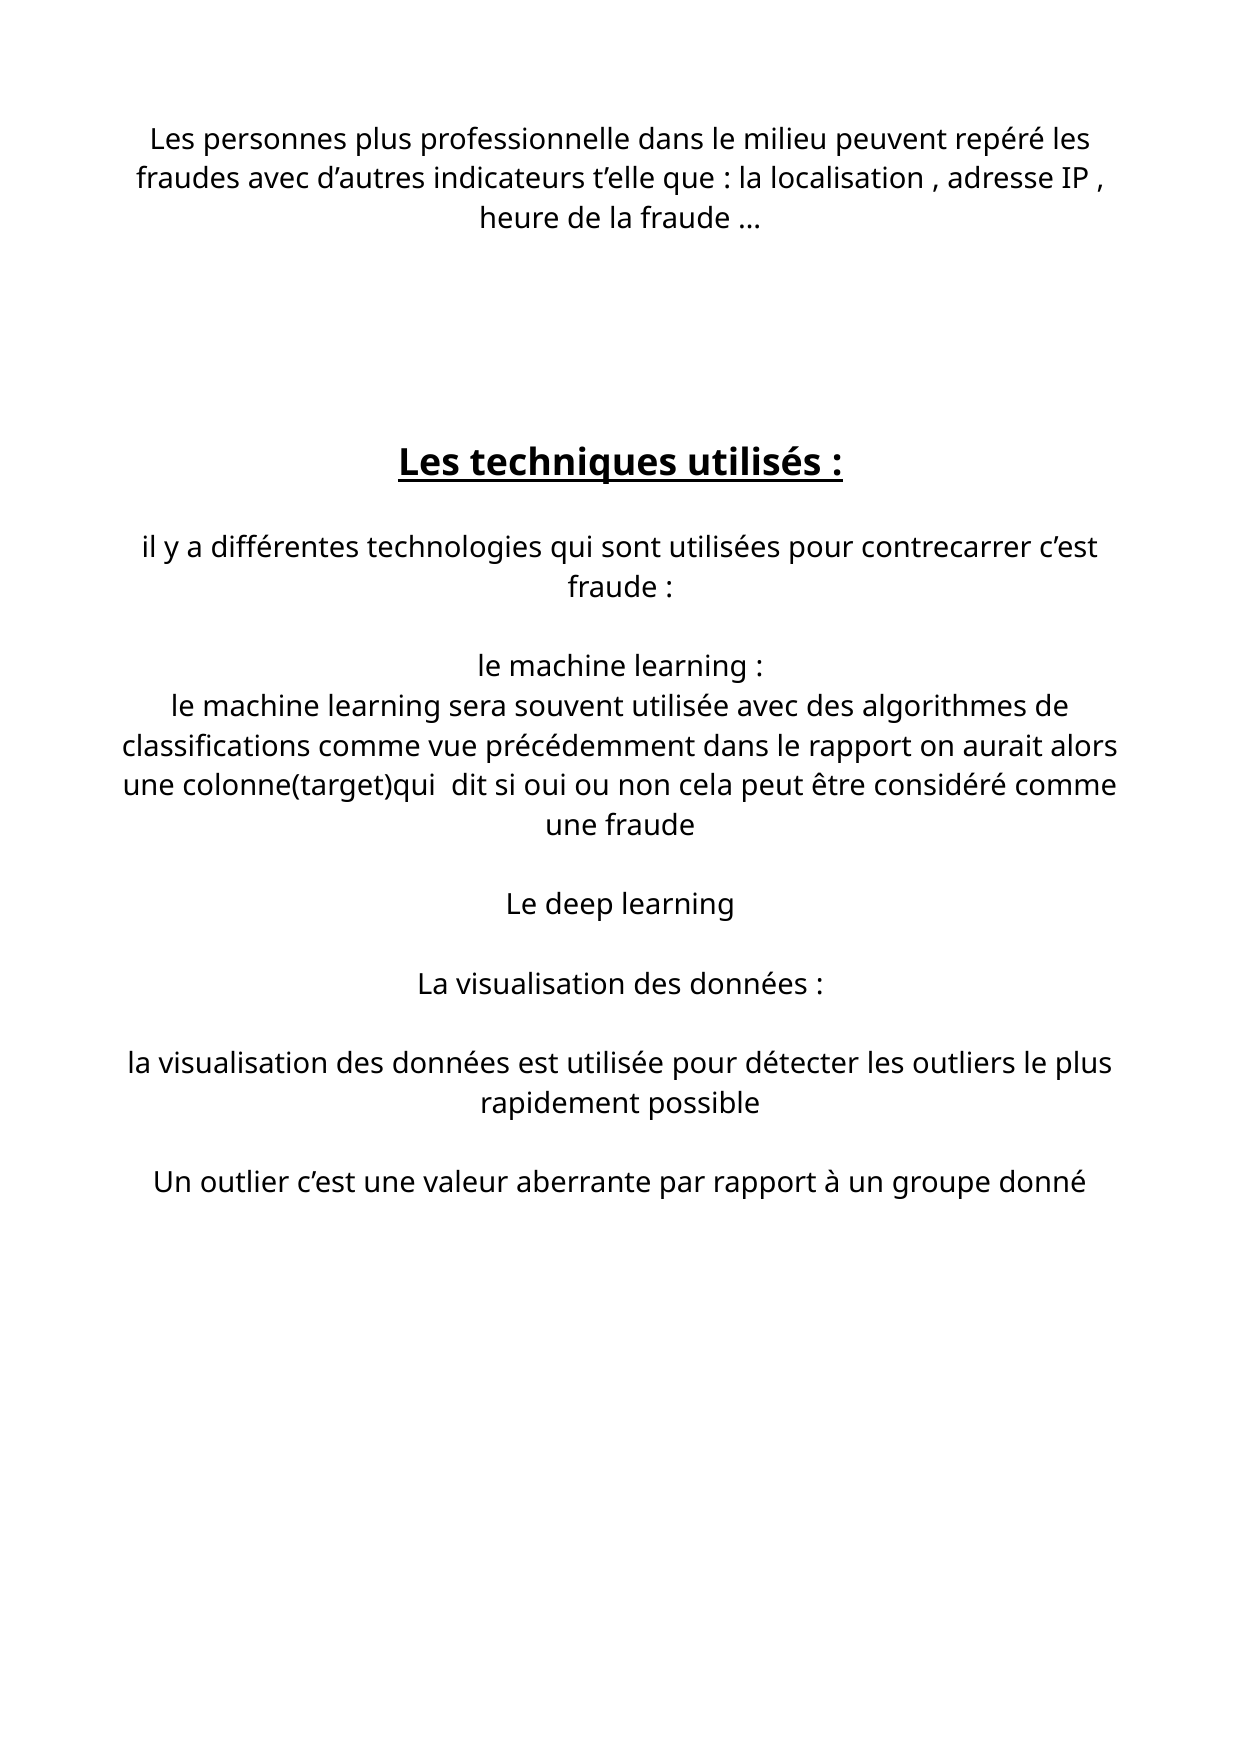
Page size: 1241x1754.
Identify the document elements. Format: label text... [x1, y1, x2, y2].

text la visualisation des données est utilisée pour détecter les outliers le plus rapidement possible [118, 1042, 1122, 1122]
text Les techniques utilisés : [118, 436, 1122, 487]
text le machine learning : [118, 645, 1122, 685]
text le machine learning sera souvent utilisée avec des algorithmes de classifications comme vue précédemment dans le rapport on aurait alors une colonne(target)qui dit si oui ou non cela peut être considéré comme une fraude [118, 685, 1122, 844]
text Un outlier c’est une valeur aberrante par rapport à un groupe donné [118, 1161, 1122, 1201]
text Le deep learning [118, 883, 1122, 923]
text Les personnes plus professionnelle dans le milieu peuvent repéré les fraudes avec d’autres indicateurs t’elle que : la localisation , adresse IP , heure de la fraude … [118, 118, 1122, 237]
text il y a différentes technologies qui sont utilisées pour contrecarrer c’est fraude : [118, 526, 1122, 606]
text La visualisation des données : [118, 963, 1122, 1003]
